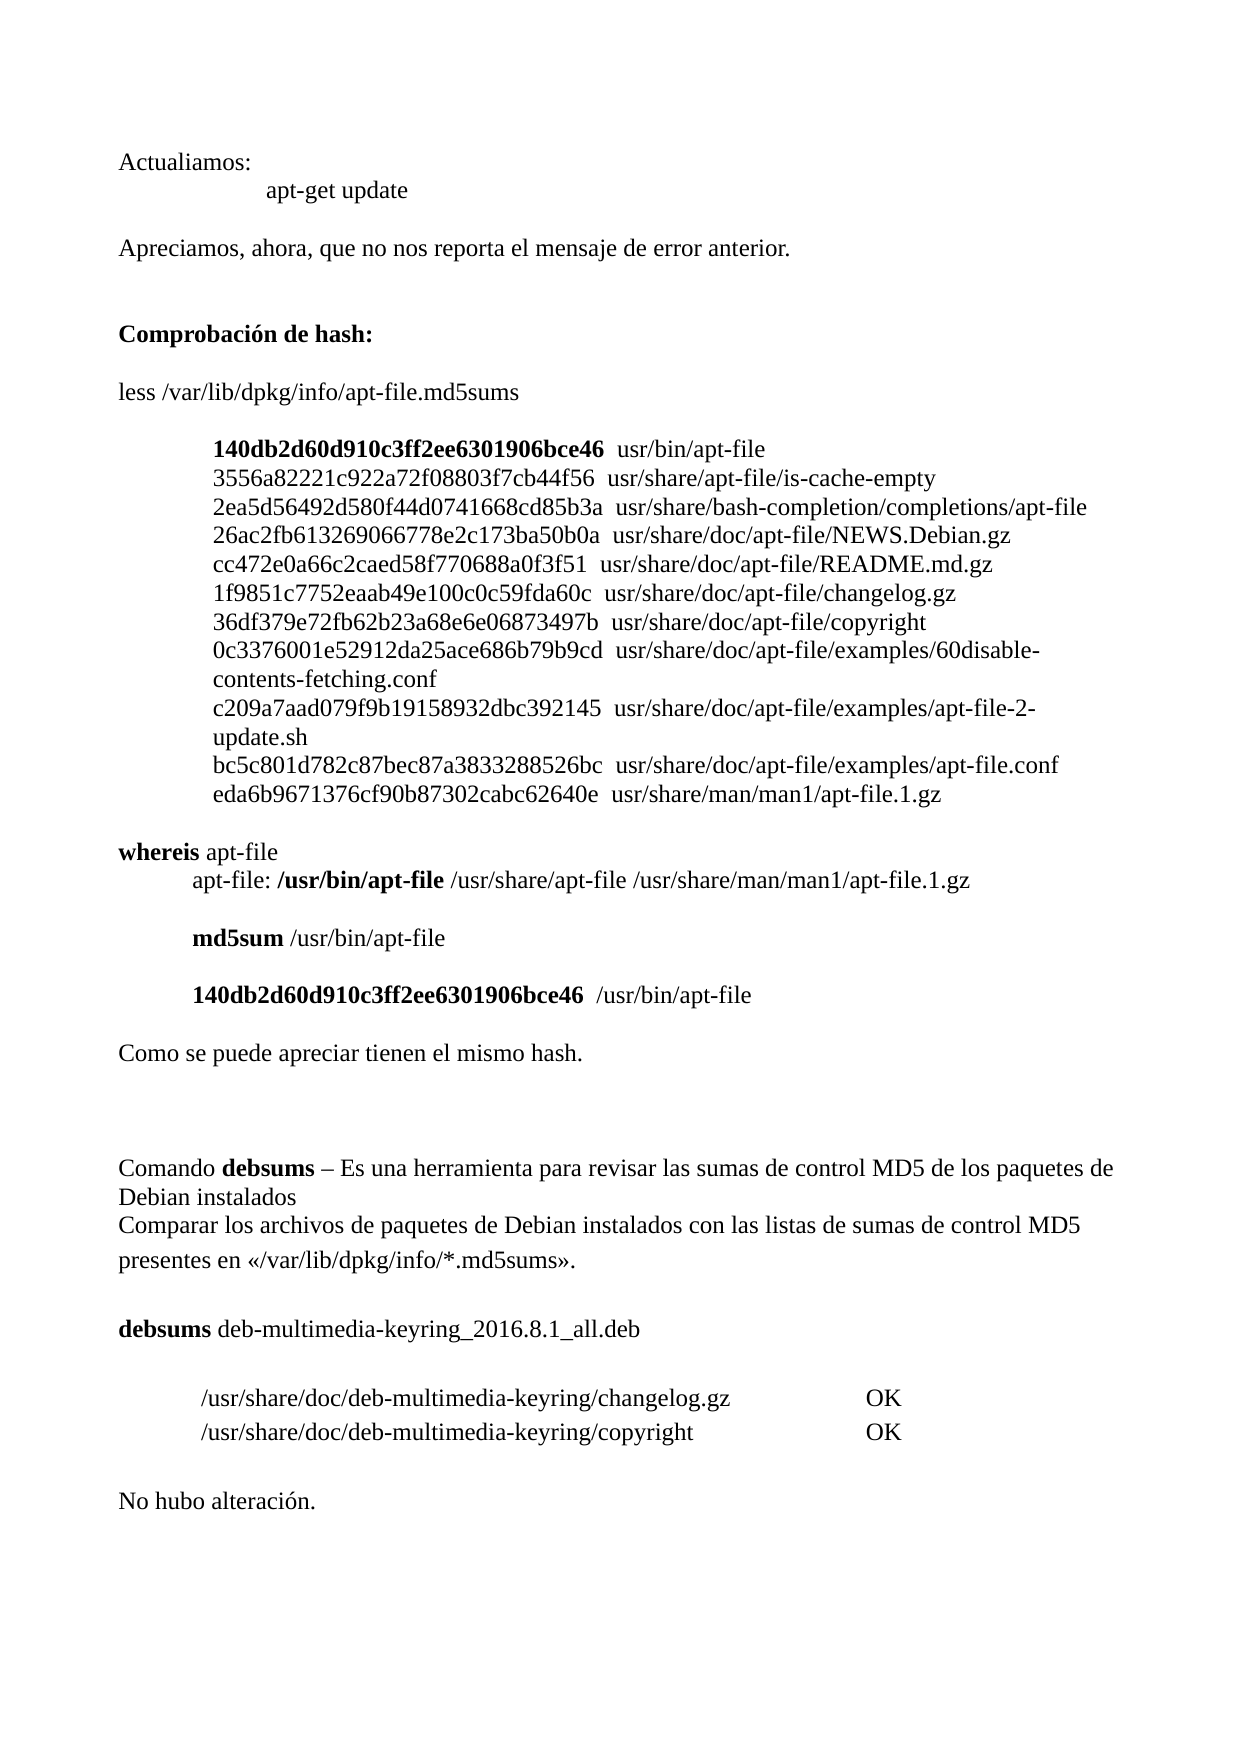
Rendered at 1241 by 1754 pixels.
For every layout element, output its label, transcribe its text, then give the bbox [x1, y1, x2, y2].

text Comando debsums – Es una herramienta para revisar las sumas de control MD5 de los paquetes de Debian instalados [118, 1153, 1122, 1211]
text 36df379e72fb62b23a68e6e06873497b usr/share/doc/apt-file/copyright [213, 607, 1122, 636]
text Apreciamos, ahora, que no nos reporta el mensaje de error anterior. [118, 233, 1122, 262]
text 1f9851c7752eaab49e100c0c59fda60c usr/share/doc/apt-file/changelog.gz [213, 578, 1122, 607]
text 140db2d60d910c3ff2ee6301906bce46 usr/bin/apt-file [213, 434, 1122, 463]
text 140db2d60d910c3ff2ee6301906bce46 /usr/bin/apt-file [118, 981, 1122, 1009]
text whereis apt-file [118, 837, 1122, 866]
text 3556a82221c922a72f08803f7cb44f56 usr/share/apt-file/is-cache-empty [213, 463, 1122, 492]
text apt-get update [118, 176, 1122, 204]
text cc472e0a66c2caed58f770688a0f3f51 usr/share/doc/apt-file/README.md.gz [213, 549, 1122, 578]
text 2ea5d56492d580f44d0741668cd85b3a usr/share/bash-completion/completions/apt-file [213, 492, 1122, 521]
text 0c3376001e52912da25ace686b79b9cd usr/share/doc/apt-file/examples/60disable-contents-fetching.conf [213, 636, 1122, 693]
text Actualiamos: [118, 147, 1122, 176]
text md5sum /usr/bin/apt-file [118, 923, 1122, 952]
text No hubo alteración. [118, 1486, 1122, 1515]
text Comprobación de hash: [118, 319, 1122, 348]
text c209a7aad079f9b19158932dbc392145 usr/share/doc/apt-file/examples/apt-file-2-update.sh [213, 693, 1122, 751]
text /usr/share/doc/deb-multimedia-keyring/changelog.gz OK [201, 1383, 1122, 1412]
text 26ac2fb613269066778e2c173ba50b0a usr/share/doc/apt-file/NEWS.Debian.gz [213, 521, 1122, 549]
text less /var/lib/dpkg/info/apt-file.md5sums [118, 377, 1122, 406]
text Como se puede apreciar tienen el mismo hash. [118, 1038, 1122, 1067]
text bc5c801d782c87bec87a3833288526bc usr/share/doc/apt-file/examples/apt-file.conf [213, 751, 1122, 779]
text Comparar los archivos de paquetes de Debian instalados con las listas de sumas de control MD5 presentes en «/var/lib/dpkg/info/*.md5sums». [118, 1211, 1122, 1274]
text eda6b9671376cf90b87302cabc62640e usr/share/man/man1/apt-file.1.gz [213, 779, 1122, 808]
text apt-file: /usr/bin/apt-file /usr/share/apt-file /usr/share/man/man1/apt-file.1.gz [118, 866, 1122, 894]
text /usr/share/doc/deb-multimedia-keyring/copyright OK [201, 1417, 1122, 1446]
text debsums deb-multimedia-keyring_2016.8.1_all.deb [118, 1314, 1122, 1343]
